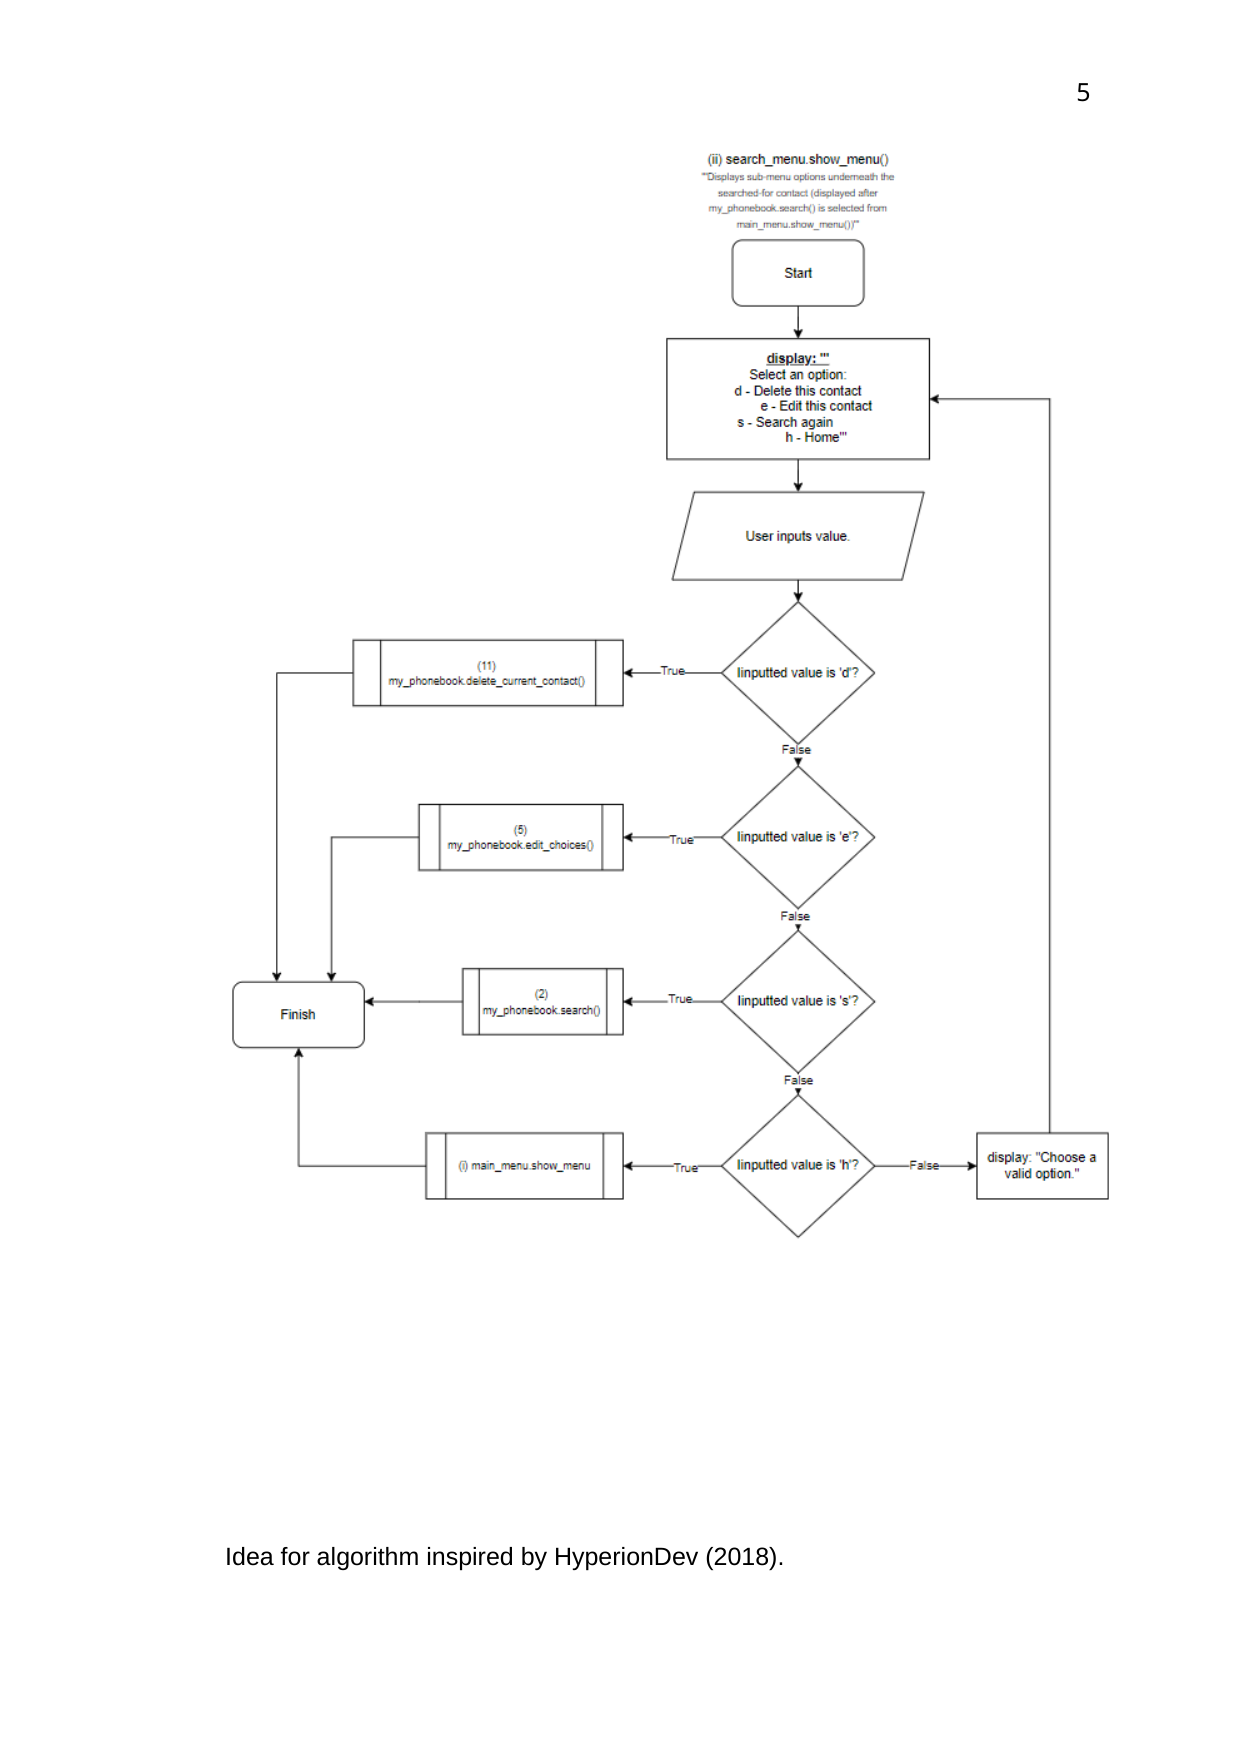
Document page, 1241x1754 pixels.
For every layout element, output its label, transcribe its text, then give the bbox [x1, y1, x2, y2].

list Idea for algorithm inspired by HyperionDev (2018). [225, 1542, 1090, 1571]
